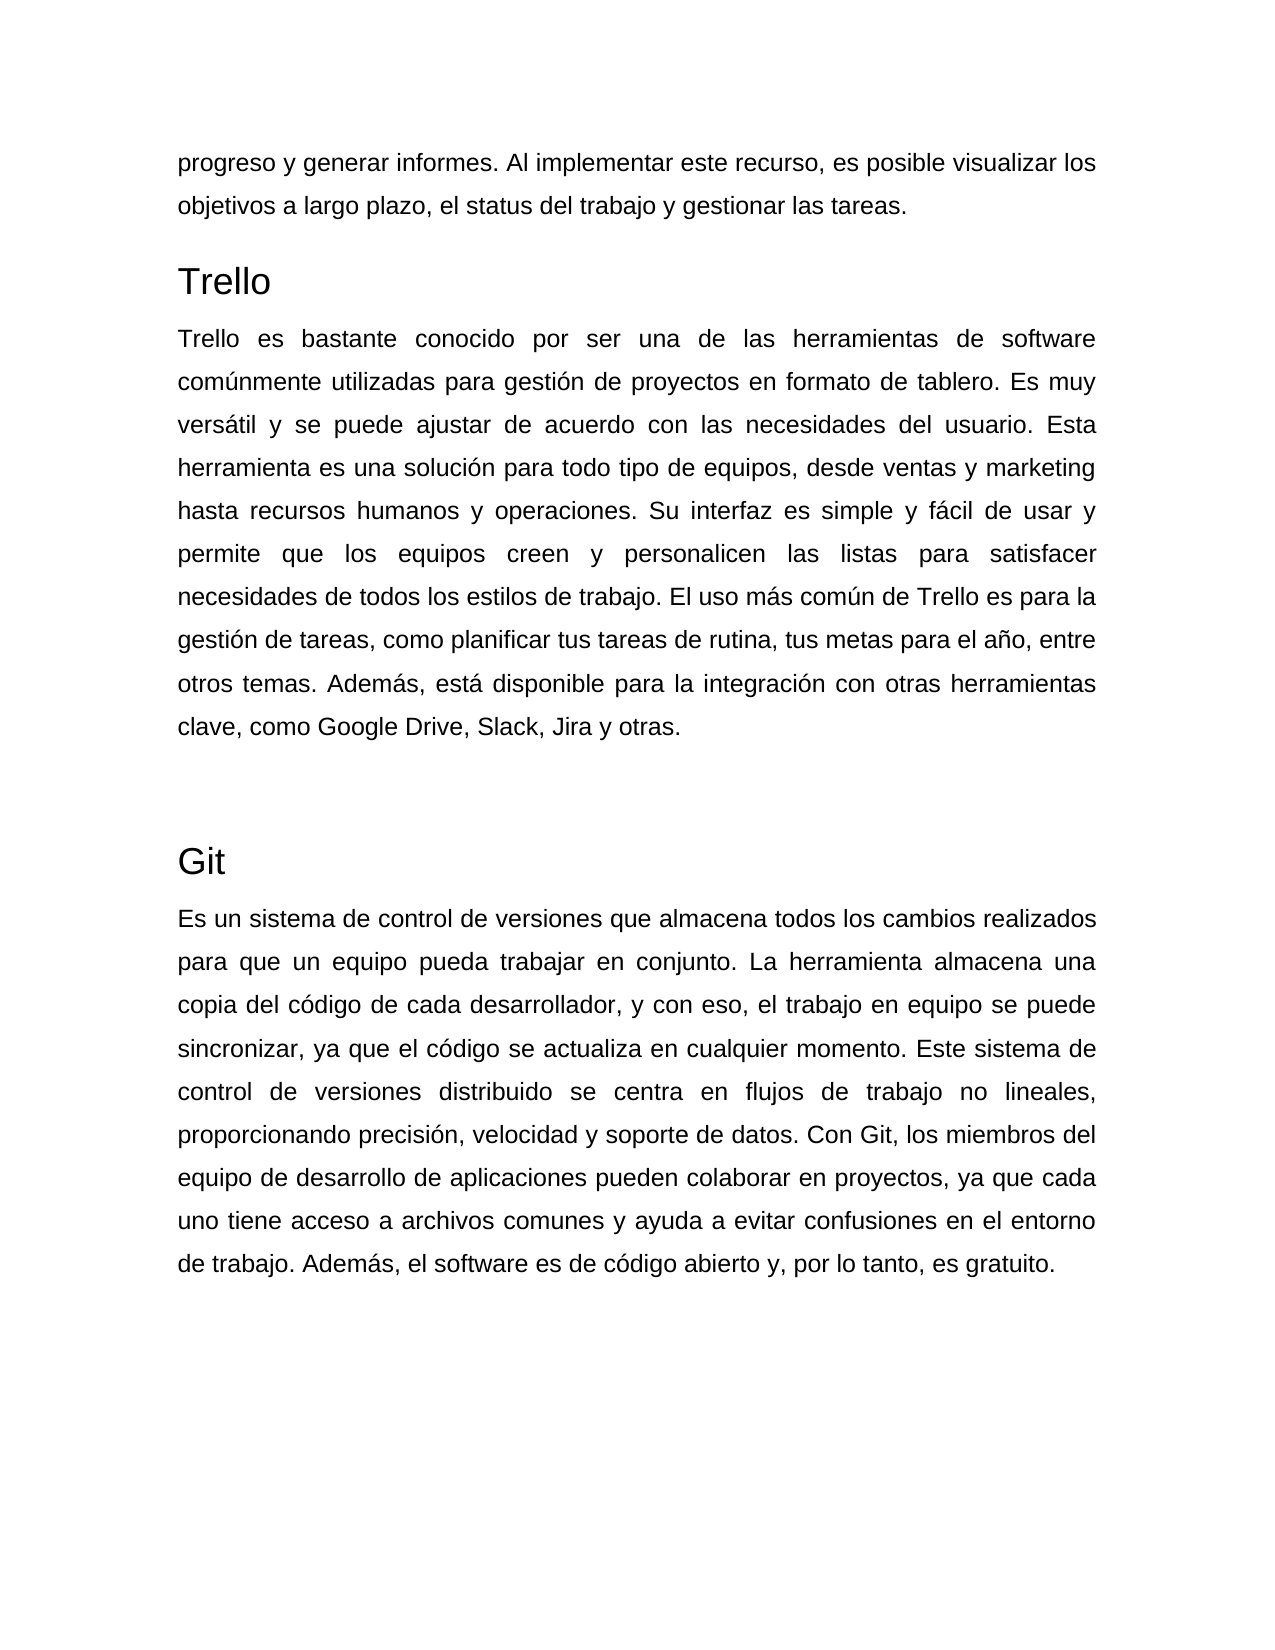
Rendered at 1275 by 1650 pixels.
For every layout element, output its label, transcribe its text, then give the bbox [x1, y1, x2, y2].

text Trello es bastante conocido por ser una de las herramientas de software comúnmente utilizadas para gestión de proyectos en formato de tablero. Es muy versátil y se puede ajustar de acuerdo con las necesidades del usuario. Esta herramienta es una solución para todo tipo de equipos, desde ventas y marketing hasta recursos humanos y operaciones. Su interfaz es simple y fácil de usar y permite que los equipos creen y personalicen las listas para satisfacer necesidades de todos los estilos de trabajo. El uso más común de Trello es para la gestión de tareas, como planificar tus tareas de rutina, tus metas para el año, entre otros temas. Además, está disponible para la integración con otras herramientas clave, como Google Drive, Slack, Jira y otras. [177, 323, 1098, 740]
subtitle Git [177, 839, 1098, 883]
text progreso y generar informes. Al implementar este recurso, es posible visualizar los objetivos a largo plazo, el status del trabajo y gestionar las tareas. [177, 148, 1098, 219]
text Es un sistema de control de versiones que almacena todos los cambios realizados para que un equipo pueda trabajar en conjunto. La herramienta almacena una copia del código de cada desarrollador, y con eso, el trabajo en equipo se puede sincronizar, ya que el código se actualiza en cualquier momento. Este sistema de control de versiones distribuido se centra en flujos de trabajo no lineales, proporcionando precisión, velocidad y soporte de datos. Con Git, los miembros del equipo de desarrollo de aplicaciones pueden colaborar en proyectos, ya que cada uno tiene acceso a archivos comunes y ayuda a evitar confusiones en el entorno de trabajo. Además, el software es de código abierto y, por lo tanto, es gratuito. [177, 904, 1098, 1278]
subtitle Trello [177, 259, 1098, 302]
